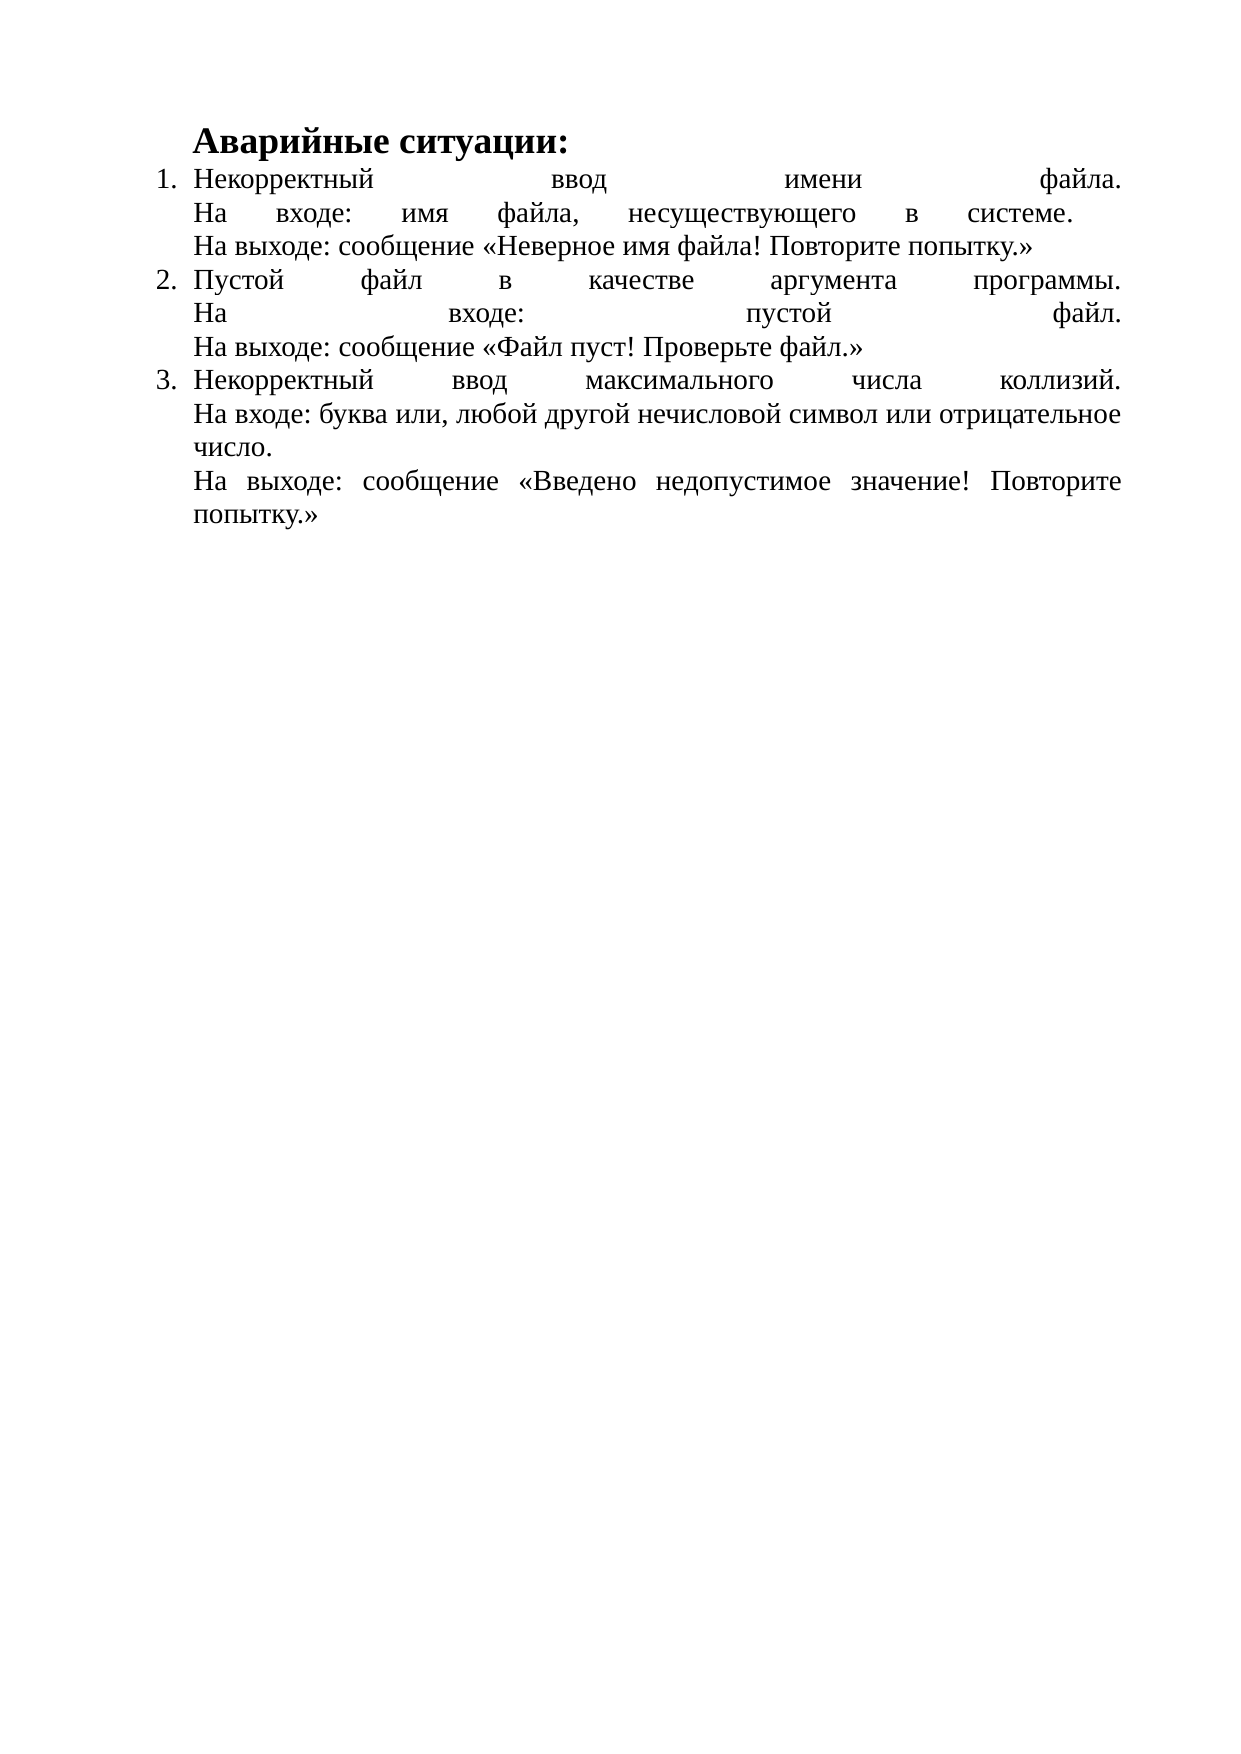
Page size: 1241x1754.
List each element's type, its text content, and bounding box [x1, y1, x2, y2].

list Некорректный ввод максимального числа коллизий. На входе: буква или, любой другой нечисловой символ или отрицательное число. На выходе: сообщение «Введено недопустимое значение! Повторите попытку.» [156, 362, 1122, 530]
list Некорректный ввод имени файла. На входе: имя файла, несуществующего в системе. На выходе: сообщение «Неверное имя файла! Повторите попытку.» [156, 161, 1122, 262]
text Аварийные ситуации: [118, 118, 1122, 161]
list Пустой файл в качестве аргумента программы. На входе: пустой файл. На выходе: сообщение «Файл пуст! Проверьте файл.» [156, 262, 1122, 362]
